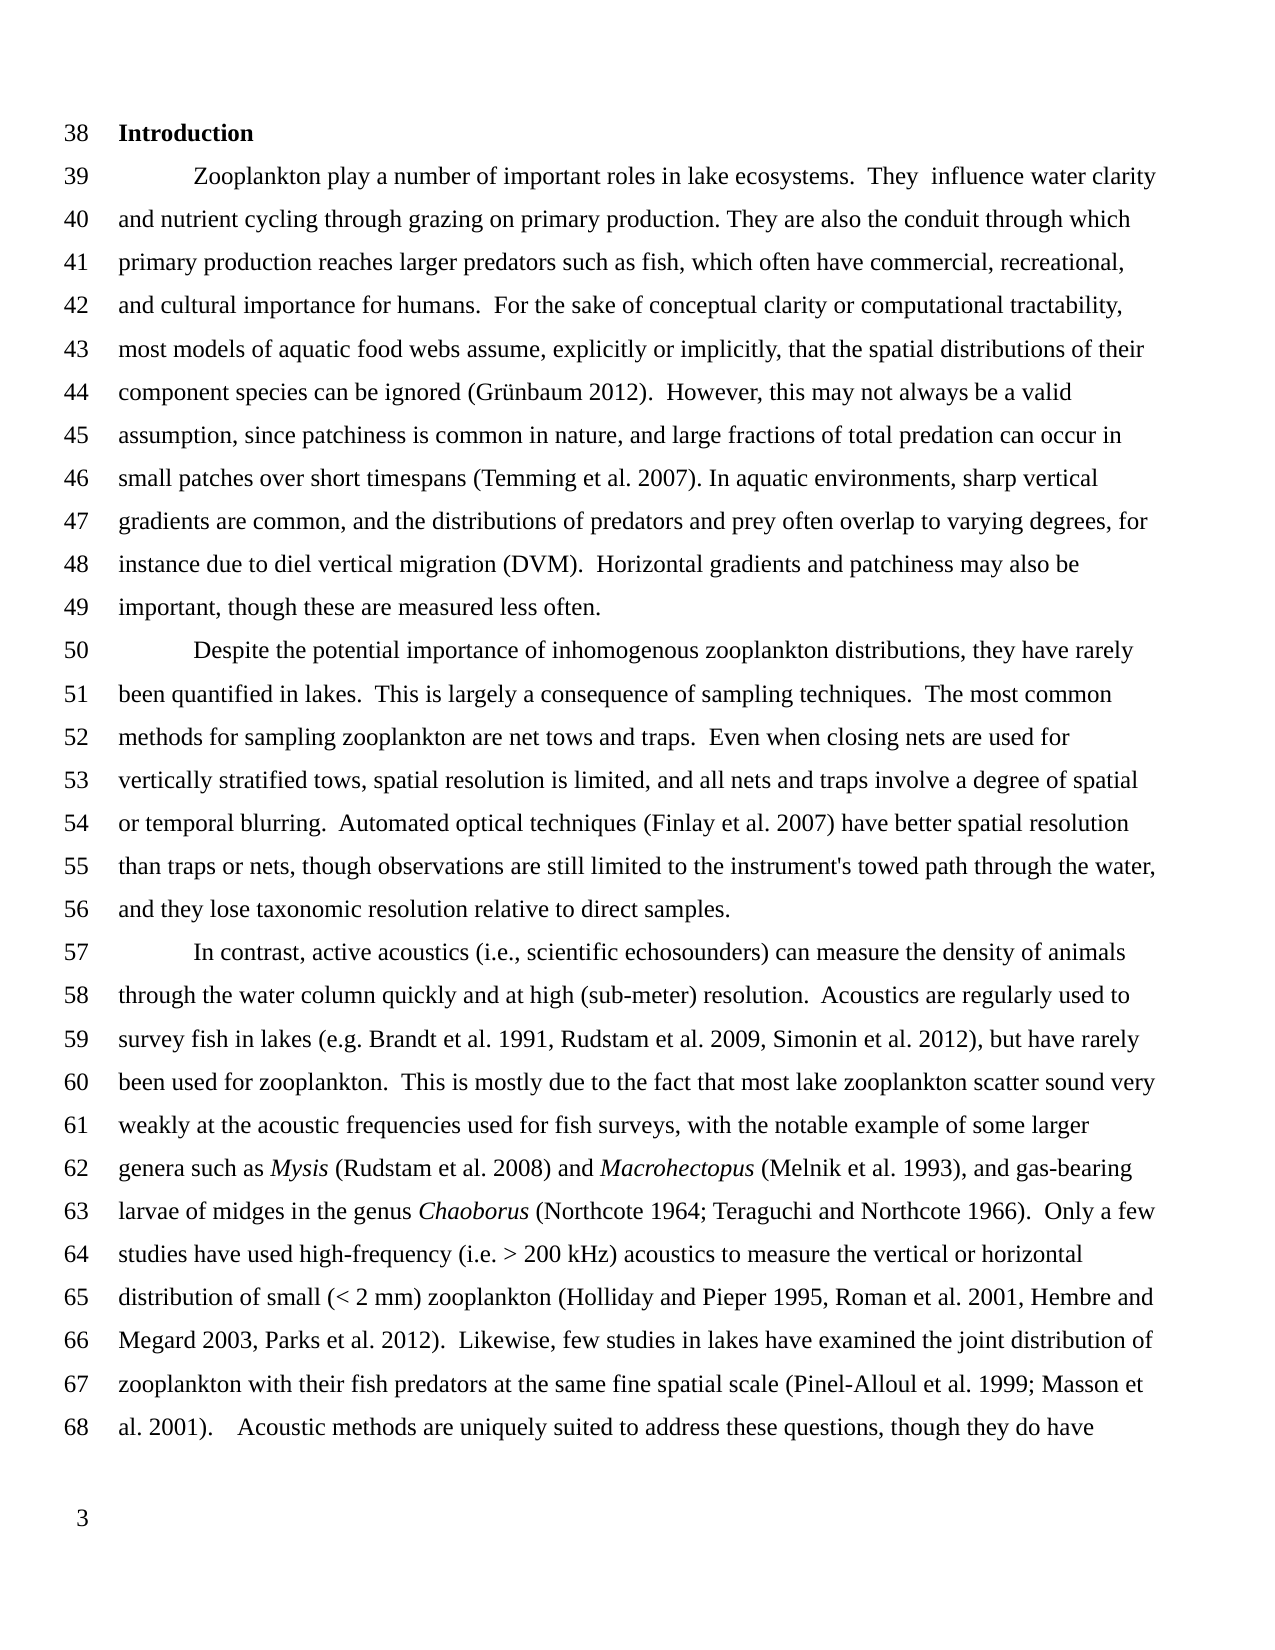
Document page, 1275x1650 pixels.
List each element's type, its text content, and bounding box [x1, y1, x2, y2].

text In contrast, active acoustics (i.e., scientific echosounders) can measure the density of animals through the water column quickly and at high (sub-meter) resolution. Acoustics are regularly used to survey fish in lakes (e.g. Brandt et al. 1991, Rudstam et al. 2009, Simonin et al. 2012)⁠, but have rarely been used for zooplankton. This is mostly due to the fact that most lake zooplankton scatter sound very weakly at the acoustic frequencies used for fish surveys, with the notable example of some larger genera such as Mysis (Rudstam et al. 2008)⁠ and Macrohectopus (Melnik et al. 1993)⁠, and gas-bearing larvae of midges in the genus Chaoborus (Northcote 1964; Teraguchi and Northcote 1966)⁠. Only a few studies have used high-frequency (i.e. > 200 kHz) acoustics to measure the vertical or horizontal distribution of small (< 2 mm) zooplankton (Holliday and Pieper 1995, Roman et al. 2001, Hembre and Megard 2003, Parks et al. 2012)⁠. Likewise, few studies in lakes have examined the joint distribution of zooplankton with their fish predators at the same fine spatial scale (Pinel-Alloul et al. 1999; Masson et al. 2001)⁠. Acoustic methods are uniquely suited to address these questions, though they do have [118, 937, 1157, 1441]
text Zooplankton play a number of important roles in lake ecosystems. They influence water clarity and nutrient cycling through grazing on primary production. They are also the conduit through which primary production reaches larger predators such as fish, which often have commercial, recreational, and cultural importance for humans. For the sake of conceptual clarity or computational tractability, most models of aquatic food webs assume, explicitly or implicitly, that the spatial distributions of their component species can be ignored (Grünbaum 2012)⁠. However, this may not always be a valid assumption, since patchiness is common in nature, and large fractions of total predation can occur in small patches over short timespans (Temming et al. 2007)⁠. In aquatic environments, sharp vertical gradients are common, and the distributions of predators and prey often overlap to varying degrees, for instance due to diel vertical migration (DVM). Horizontal gradients and patchiness may also be important, though these are measured less often. [118, 161, 1157, 621]
text Despite the potential importance of inhomogenous zooplankton distributions, they have rarely been quantified in lakes. This is largely a consequence of sampling techniques. The most common methods for sampling zooplankton are net tows and traps. Even when closing nets are used for vertically stratified tows, spatial resolution is limited, and all nets and traps involve a degree of spatial or temporal blurring. Automated optical techniques (Finlay et al. 2007)⁠ have better spatial resolution than traps or nets, though observations are still limited to the instrument's towed path through the water, and they lose taxonomic resolution relative to direct samples. [118, 636, 1157, 923]
text Introduction [118, 118, 1157, 147]
